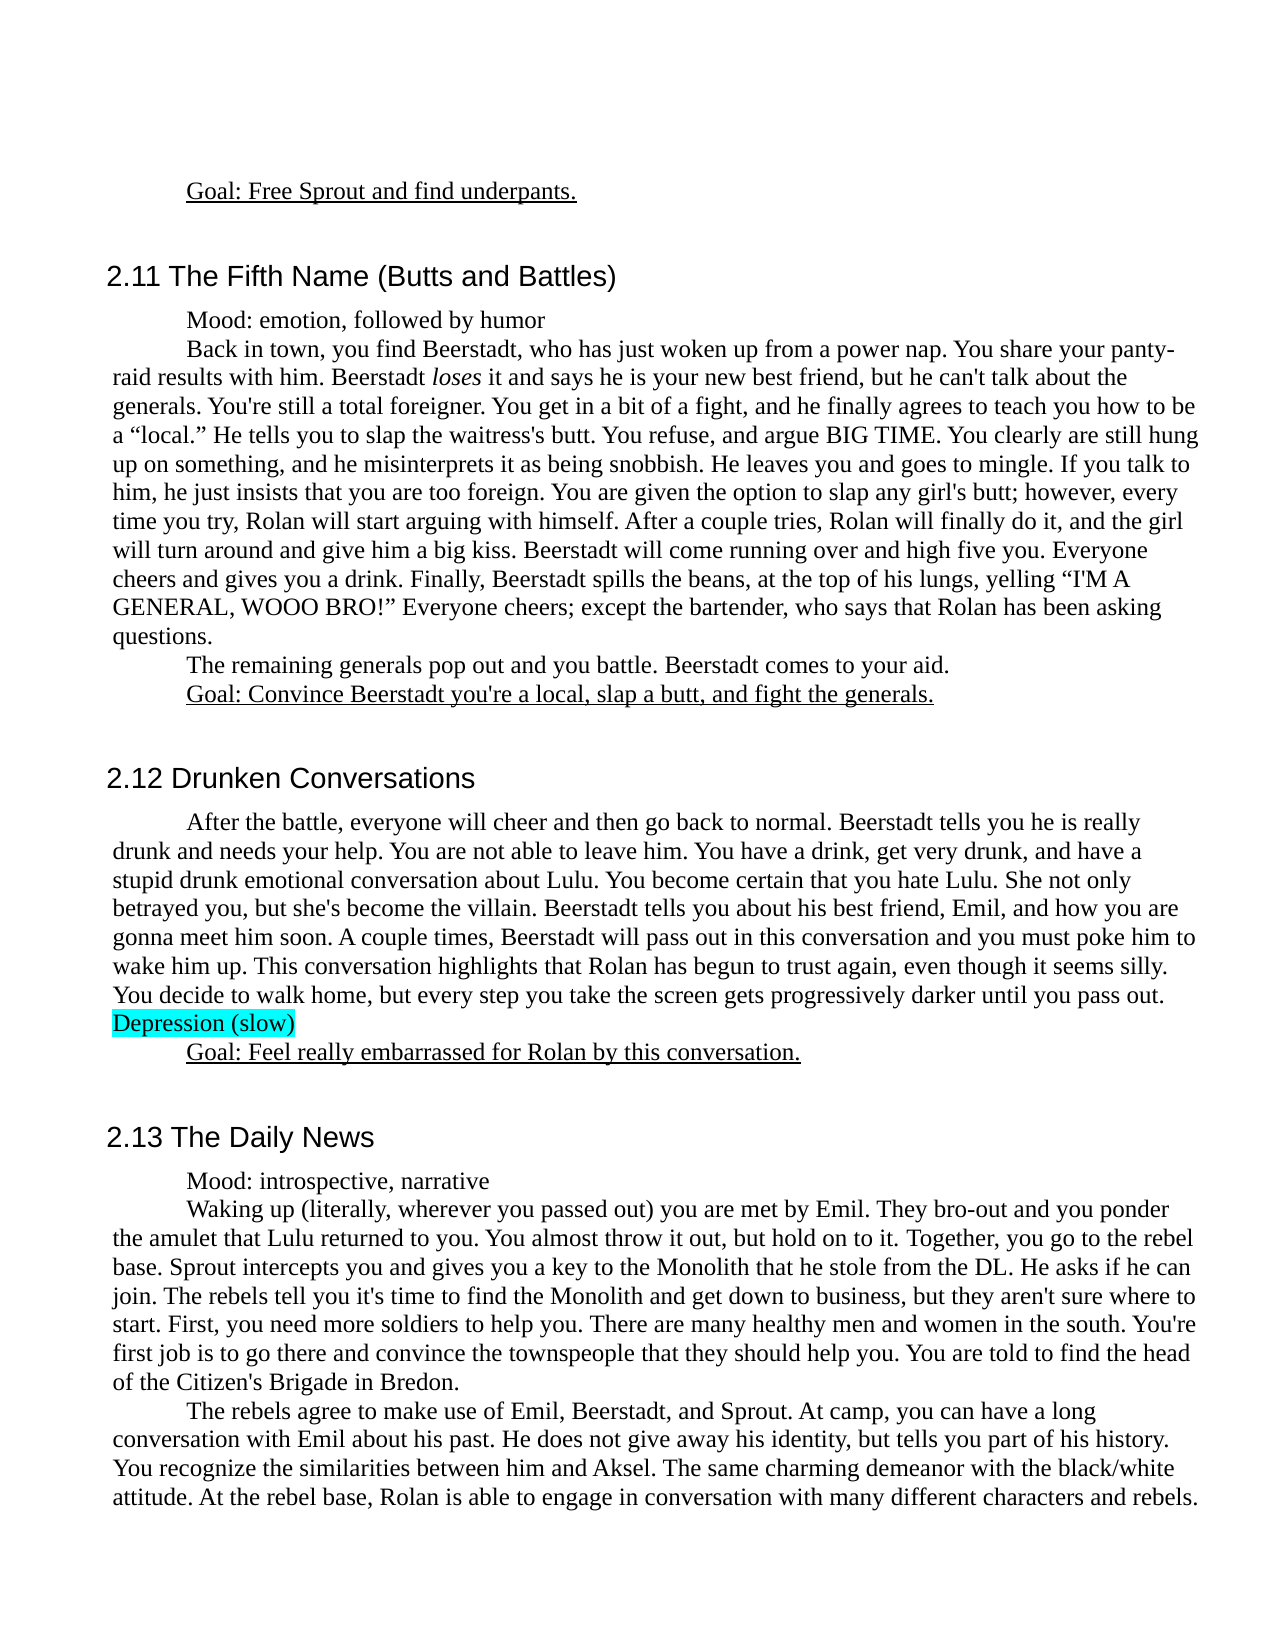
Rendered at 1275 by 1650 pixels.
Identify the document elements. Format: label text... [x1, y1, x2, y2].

text The remaining generals pop out and you battle. Beerstadt comes to your aid. [112, 650, 1202, 679]
text The rebels agree to make use of Emil, Beerstadt, and Sprout. At camp, you can have a long conversation with Emil about his past. He does not give away his identity, but tells you part of his history. You recognize the similarities between him and Aksel. The same charming demeanor with the black/white attitude. At the rebel base, Rolan is able to engage in conversation with many different characters and rebels. [112, 1396, 1202, 1511]
text After the battle, everyone will cheer and then go back to normal. Beerstadt tells you he is really drunk and needs your help. You are not able to leave him. You have a drink, get very drunk, and have a stupid drunk emotional conversation about Lulu. You become certain that you hate Lulu. She not only betrayed you, but she's become the villain. Beerstadt tells you about his best friend, Emil, and how you are gonna meet him soon. A couple times, Beerstadt will pass out in this conversation and you must poke him to wake him up. This conversation highlights that Rolan has begun to trust again, even though it seems silly. You decide to walk home, but every step you take the screen gets progressively darker until you pass out. Depression (slow) [112, 807, 1202, 1037]
subtitle 2.12 Drunken Conversations [106, 761, 1202, 795]
text Waking up (literally, wherever you passed out) you are met by Emil. They bro-out and you ponder the amulet that Lulu returned to you. You almost throw it out, but hold on to it. Together, you go to the rebel base. Sprout intercepts you and gives you a key to the Monolith that he stole from the DL. He asks if he can join. The rebels tell you it's time to find the Monolith and get down to business, but they aren't sure where to start. First, you need more soldiers to help you. There are many healthy men and women in the south. You're first job is to go there and convince the townspeople that they should help you. You are told to find the head of the Citizen's Brigade in Bredon. [112, 1194, 1202, 1396]
text Goal: Free Sprout and find underpants. [112, 176, 1202, 205]
text Mood: introspective, narrative [112, 1166, 1202, 1194]
text Back in town, you find Beerstadt, who has just woken up from a power nap. You share your panty-raid results with him. Beerstadt loses it and says he is your new best friend, but he can't talk about the generals. You're still a total foreigner. You get in a bit of a fight, and he finally agrees to teach you how to be a “local.” He tells you to slap the waitress's butt. You refuse, and argue BIG TIME. You clearly are still hung up on something, and he misinterprets it as being snobbish. He leaves you and goes to mingle. If you talk to him, he just insists that you are too foreign. You are given the option to slap any girl's butt; however, every time you try, Rolan will start arguing with himself. After a couple tries, Rolan will finally do it, and the girl will turn around and give him a big kiss. Beerstadt will come running over and high five you. Everyone cheers and gives you a drink. Finally, Beerstadt spills the beans, at the top of his lungs, yelling “I'M A GENERAL, WOOO BRO!” Everyone cheers; except the bartender, who says that Rolan has been asking questions. [112, 334, 1202, 650]
subtitle 2.13 The Daily News [106, 1120, 1202, 1153]
subtitle 2.11 The Fifth Name (Butts and Battles) [106, 259, 1202, 292]
text Goal: Convince Beerstadt you're a local, slap a butt, and fight the generals. [112, 679, 1202, 707]
text Mood: emotion, followed by humor [112, 305, 1202, 334]
text Goal: Feel really embarrassed for Rolan by this conversation. [112, 1037, 1202, 1066]
